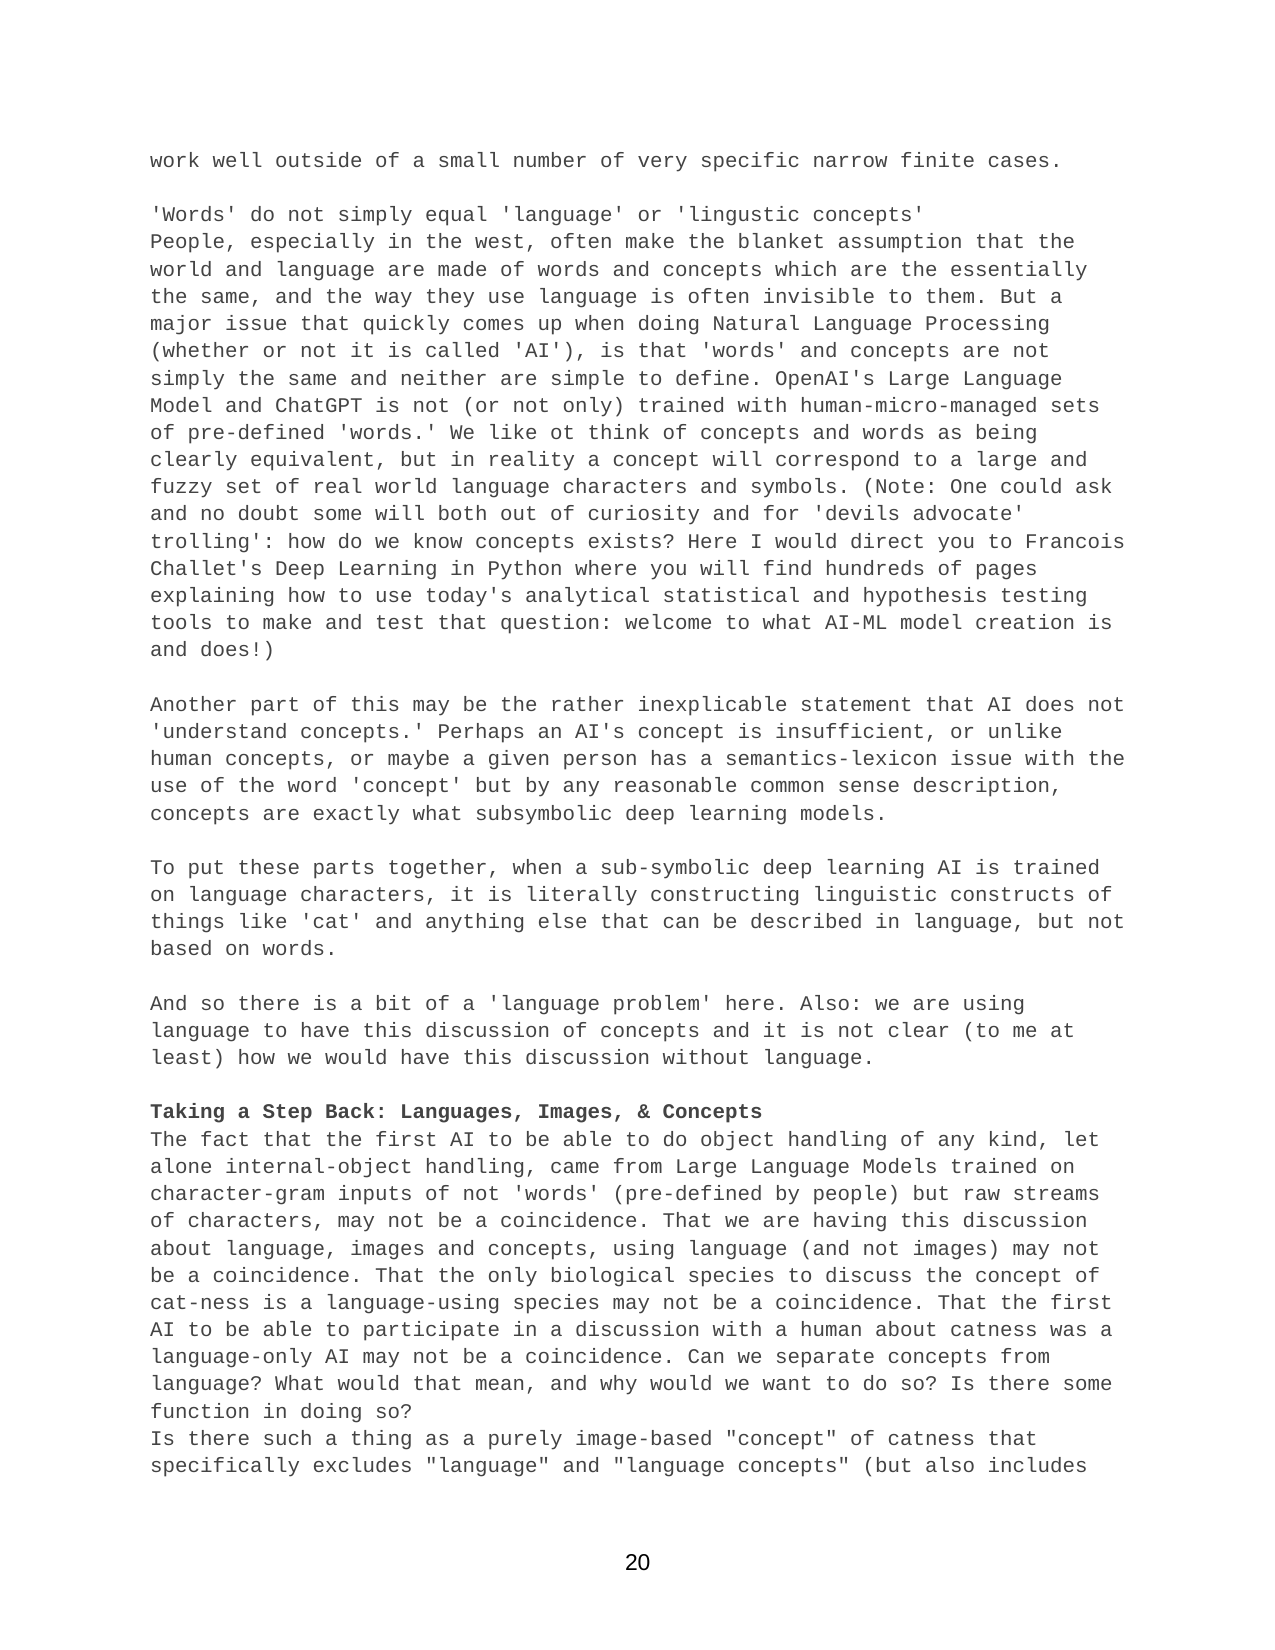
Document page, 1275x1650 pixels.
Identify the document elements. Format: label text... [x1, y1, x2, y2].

text 'Words' do not simply equal 'language' or 'lingustic concepts' [150, 204, 1125, 228]
text And so there is a bit of a 'language problem' here. Also: we are using language to have this discussion of concepts and it is not clear (to me at least) how we would have this discussion without language. [150, 993, 1125, 1071]
text Taking a Step Back: Languages, Images, & Concepts [150, 1102, 1125, 1125]
text work well outside of a small number of very specific narrow finite cases. [150, 150, 1125, 174]
text Another part of this may be the rather inexplicable statement that AI does not 'understand concepts.' Perhaps an AI's concept is insufficient, or unlike human concepts, or maybe a given person has a semantics-lexicon issue with the use of the word 'concept' but by any reasonable common sense description, concepts are exactly what subsymbolic deep learning models. [150, 694, 1125, 826]
text Is there such a thing as a purely image-based "concept" of catness that specifically excludes "language" and "language concepts" (but also includes [150, 1428, 1125, 1479]
text To put these parts together, when a sub-symbolic deep learning AI is trained on language characters, it is literally constructing linguistic constructs of things like 'cat' and anything else that can be described in language, but not based on words. [150, 857, 1125, 962]
text People, especially in the west, often make the blanket assumption that the world and language are made of words and concepts which are the essentially the same, and the way they use language is often invisible to them. But a major issue that quickly comes up when doing Natural Language Processing (whether or not it is called 'AI'), is that 'words' and concepts are not simply the same and neither are simple to define. OpenAI's Large Language Model and ChatGPT is not (or not only) trained with human-micro-managed sets of pre-defined 'words.' We like ot think of concepts and words as being clearly equivalent, but in reality a concept will correspond to a large and fuzzy set of real world language characters and symbols. (Note: One could ask and no doubt some will both out of curiosity and for 'devils advocate' trolling': how do we know concepts exists? Here I would direct you to Francois Challet's Deep Learning in Python where you will find hundreds of pages explaining how to use today's analytical statistical and hypothesis testing tools to make and test that question: welcome to what AI-ML model creation is and does!) [150, 232, 1125, 663]
text The fact that the first AI to be able to do object handling of any kind, let alone internal-object handling, came from Large Language Models trained on character-gram inputs of not 'words' (pre-defined by people) but raw streams of characters, may not be a coincidence. That we are having this discussion about language, images and concepts, using language (and not images) may not be a coincidence. That the only biological species to discuss the concept of cat-ness is a language-using species may not be a coincidence. That the first AI to be able to participate in a discussion with a human about catness was a language-only AI may not be a coincidence. Can we separate concepts from language? What would that mean, and why would we want to do so? Is there some function in doing so? [150, 1129, 1125, 1424]
